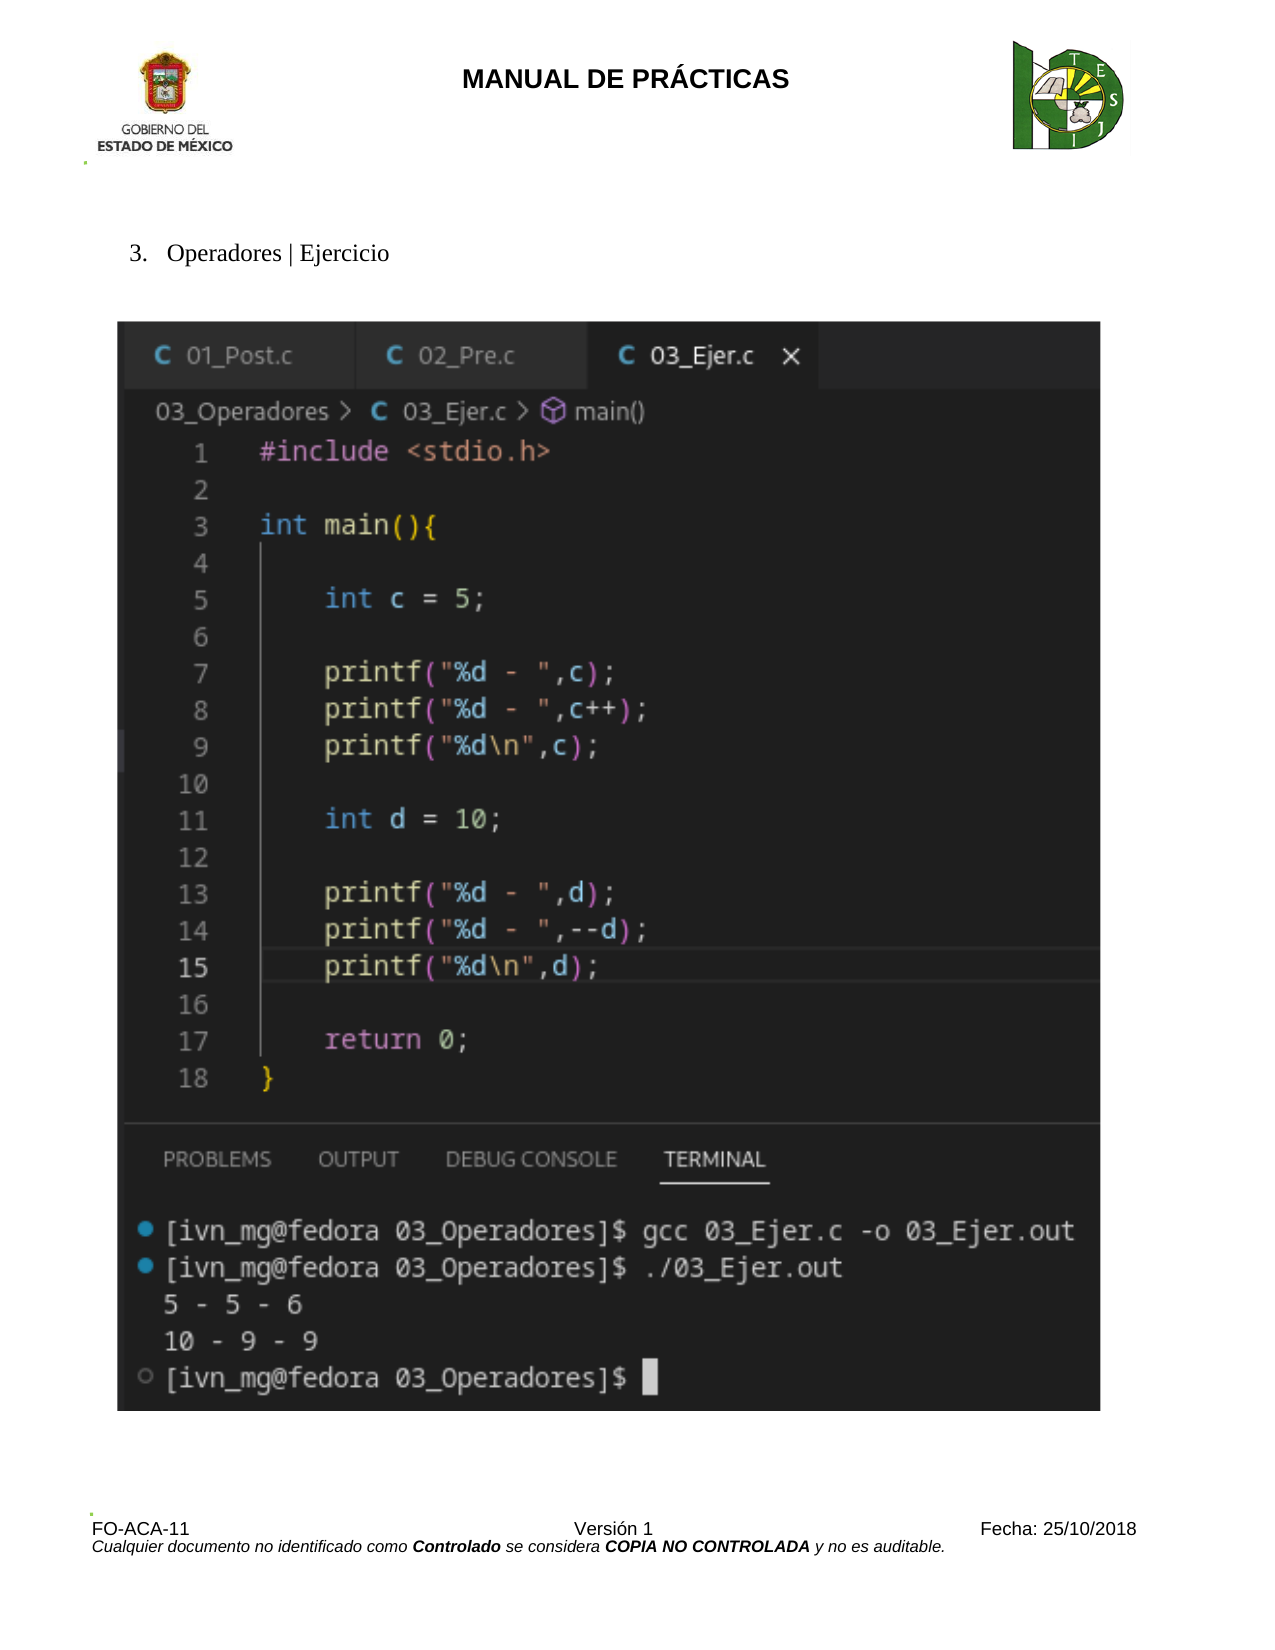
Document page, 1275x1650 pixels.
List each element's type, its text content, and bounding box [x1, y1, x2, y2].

picture [89, 41, 235, 160]
picture [1012, 40, 1130, 156]
list Operadores | Ejercicio [129, 238, 1177, 267]
picture [117, 321, 1101, 1411]
